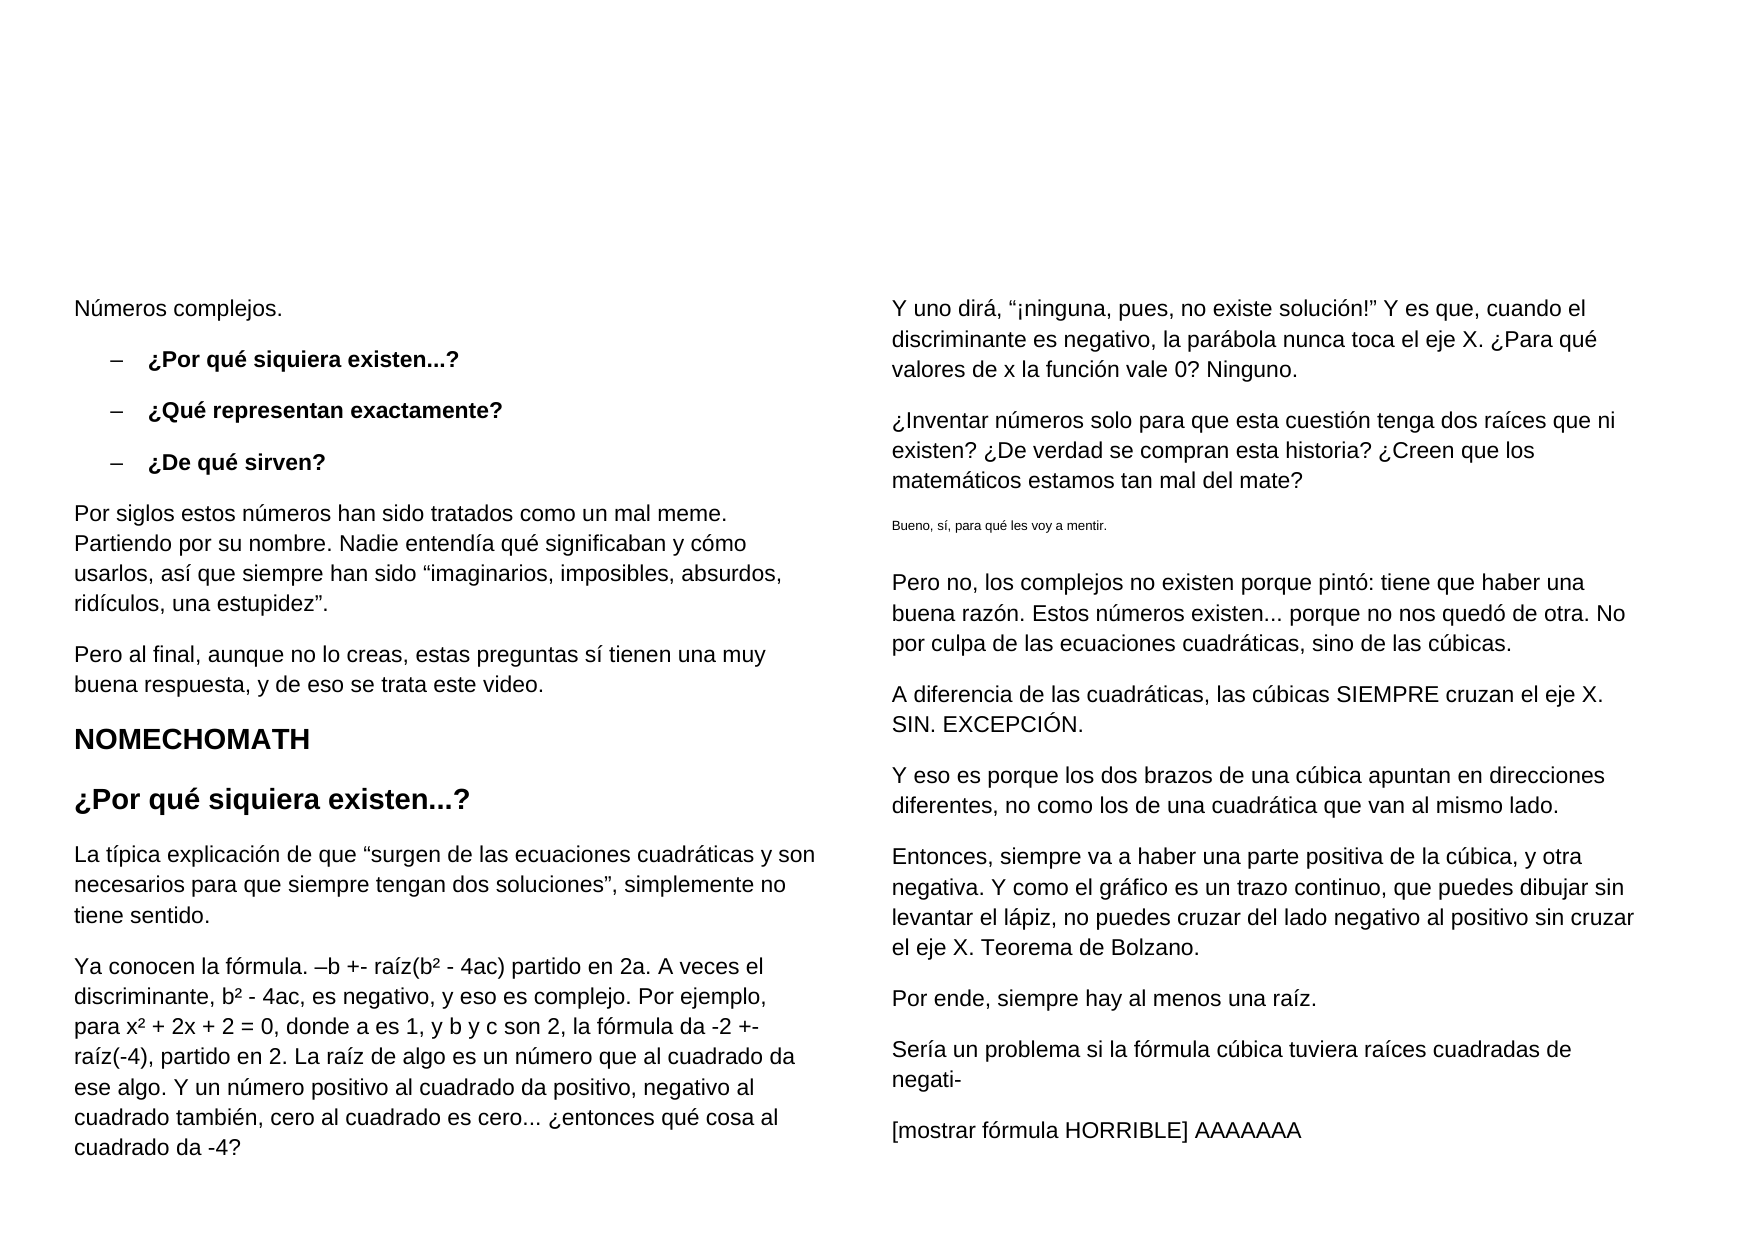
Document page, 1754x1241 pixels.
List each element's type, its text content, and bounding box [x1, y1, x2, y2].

text Pero no, los complejos no existen porque pintó: tiene que haber una buena razón. Estos números existen... porque no nos quedó de otra. No por culpa de las ecuaciones cuadráticas, sino de las cúbicas. [892, 569, 1636, 656]
text Y uno dirá, “¡ninguna, pues, no existe solución!” Y es que, cuando el discriminante es negativo, la parábola nunca toca el eje X. ¿Para qué valores de x la función vale 0? Ninguno. [892, 295, 1636, 382]
text Ya conocen la fórmula. –b +- raíz(b² - 4ac) partido en 2a. A veces el discriminante, b² - 4ac, es negativo, y eso es complejo. Por ejemplo, para x² + 2x + 2 = 0, donde a es 1, y b y c son 2, la fórmula da -2 +- raíz(-4), partido en 2. La raíz de algo es un número que al cuadrado da ese algo. Y un número positivo al cuadrado da positivo, negativo al cuadrado también, cero al cuadrado es cero... ¿entonces qué cosa al cuadrado da -4? [74, 953, 818, 1160]
text A diferencia de las cuadráticas, las cúbicas SIEMPRE cruzan el eje X. SIN. EXCEPCIÓN. [892, 681, 1636, 737]
text Bueno, sí, para qué les voy a mentir. [892, 518, 1636, 544]
text Por siglos estos números han sido tratados como un mal meme. Partiendo por su nombre. Nadie entendía qué significaban y cómo usarlos, así que siempre han sido “imaginarios, imposibles, absurdos, ridículos, una estupidez”. [74, 499, 818, 616]
text NOMECHOMATH [74, 722, 818, 756]
text [mostrar fórmula HORRIBLE] AAAAAAA [892, 1117, 1636, 1143]
text ¿Por qué siquiera existen...? [74, 782, 818, 815]
text Y eso es porque los dos brazos de una cúbica apuntan en direcciones diferentes, no como los de una cuadrática que van al mismo lado. [892, 762, 1636, 818]
text Pero al final, aunque no lo creas, estas preguntas sí tienen una muy buena respuesta, y de eso se trata este video. [74, 641, 818, 698]
list ¿De qué sirven? [110, 448, 818, 475]
text ¿Inventar números solo para que esta cuestión tenga dos raíces que ni existen? ¿De verdad se compran esta historia? ¿Creen que los matemáticos estamos tan mal del mate? [892, 407, 1636, 493]
text La típica explicación de que “surgen de las ecuaciones cuadráticas y son necesarios para que siempre tengan dos soluciones”, simplemente no tiene sentido. [74, 841, 818, 928]
text Por ende, siempre hay al menos una raíz. [892, 985, 1636, 1011]
text Sería un problema si la fórmula cúbica tuviera raíces cuadradas de negati- [892, 1036, 1636, 1092]
text Números complejos. [74, 295, 818, 322]
text Entonces, siempre va a haber una parte positiva de la cúbica, y otra negativa. Y como el gráfico es un trazo continuo, que puedes dibujar sin levantar el lápiz, no puedes cruzar del lado negativo al positivo sin cruzar el eje X. Teorema de Bolzano. [892, 843, 1636, 960]
list ¿Por qué siquiera existen...? [110, 346, 818, 373]
list ¿Qué representan exactamente? [110, 397, 818, 424]
